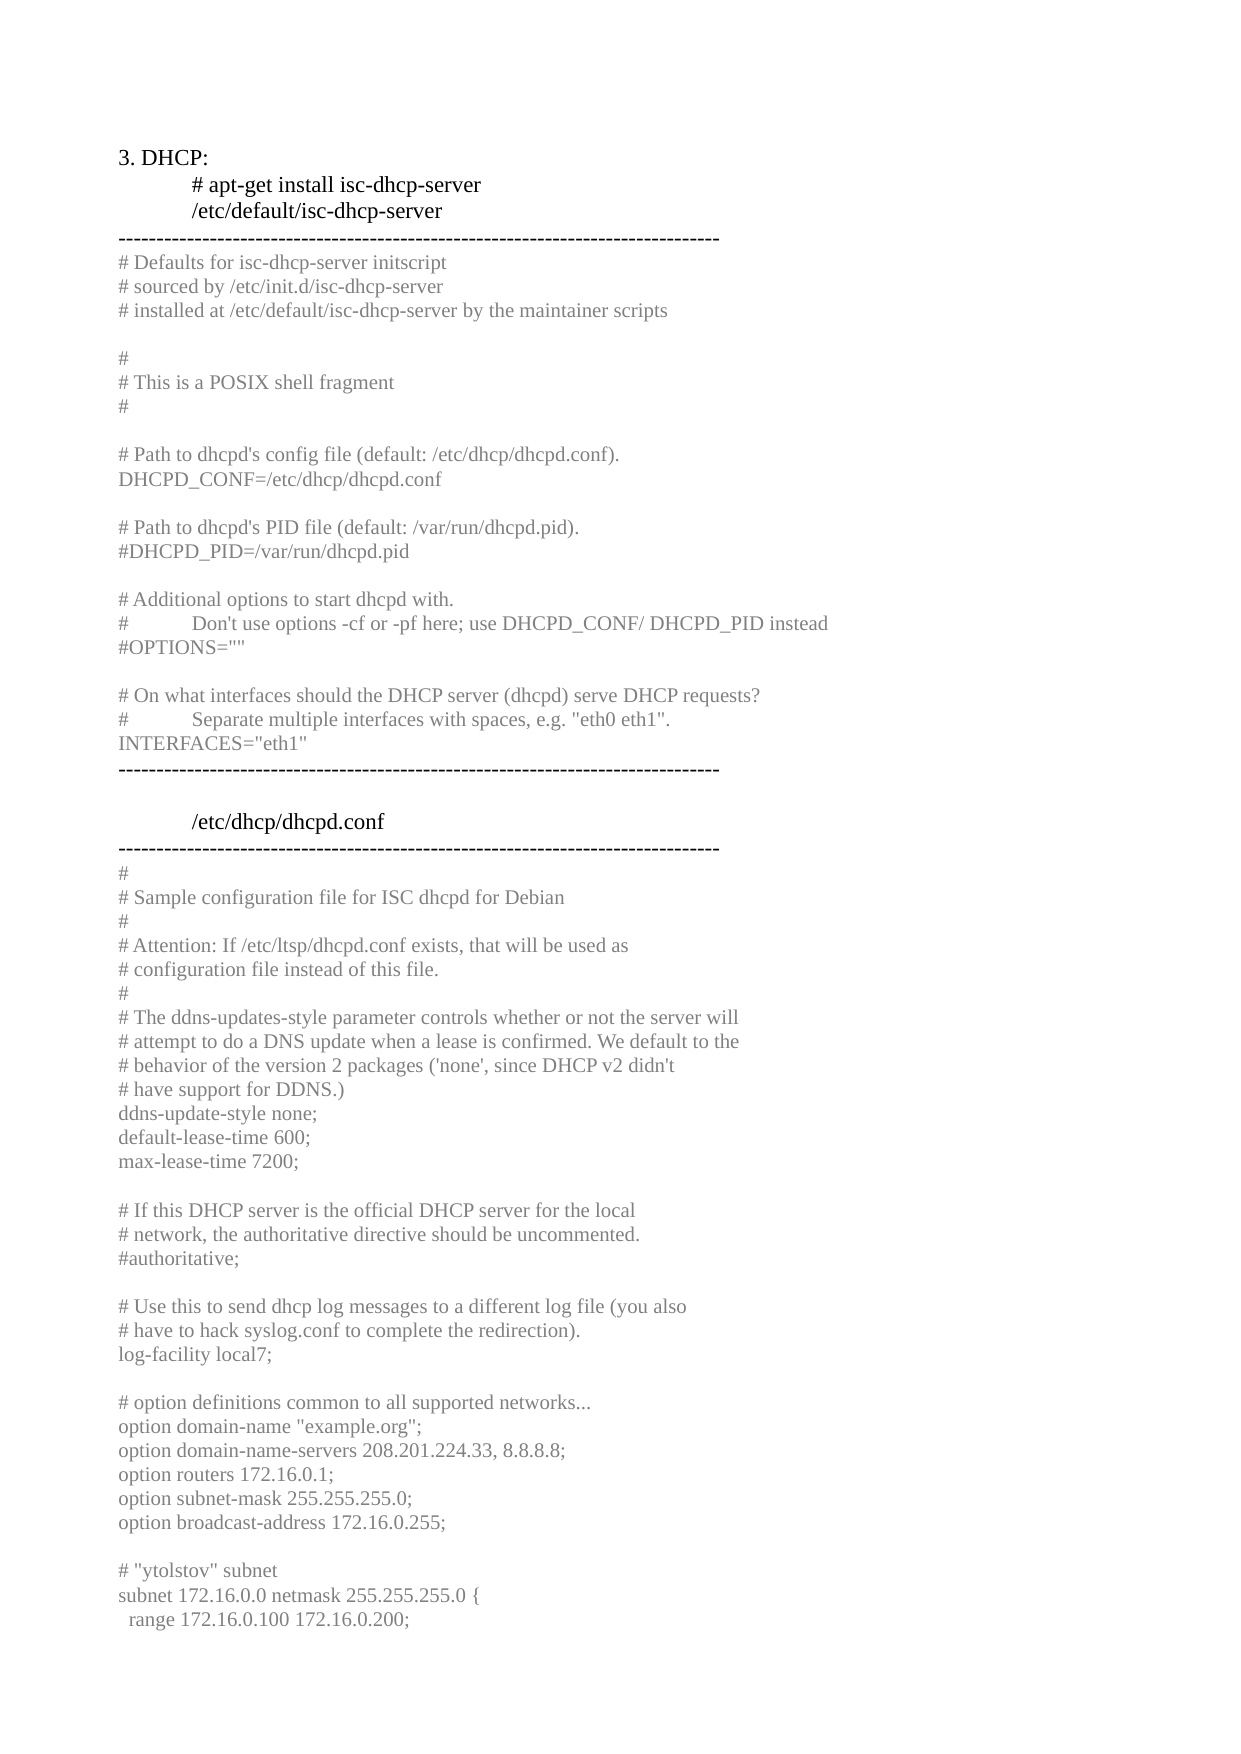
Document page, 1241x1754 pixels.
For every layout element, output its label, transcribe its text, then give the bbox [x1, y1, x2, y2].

text option domain-name "example.org"; [118, 1414, 1122, 1438]
text # Don't use options -cf or -pf here; use DHCPD_CONF/ DHCPD_PID instead [118, 611, 1122, 635]
text INTERFACES="eth1" [118, 731, 1122, 755]
text ddns-update-style none; [118, 1101, 1122, 1125]
text # apt-get install isc-dhcp-server [118, 171, 1122, 197]
text # Path to dhcpd's PID file (default: /var/run/dhcpd.pid). [118, 514, 1122, 539]
text # The ddns-updates-style parameter controls whether or not the server will [118, 1005, 1122, 1029]
text # "ytolstov" subnet [118, 1558, 1122, 1582]
text /etc/dhcp/dhcpd.conf [118, 808, 1122, 834]
text # Path to dhcpd's config file (default: /etc/dhcp/dhcpd.conf). [118, 442, 1122, 466]
text # option definitions common to all supported networks... [118, 1390, 1122, 1414]
text log-facility local7; [118, 1342, 1122, 1366]
text option broadcast-address 172.16.0.255; [118, 1510, 1122, 1534]
text # attempt to do a DNS update when a lease is confirmed. We default to the [118, 1029, 1122, 1053]
text # If this DHCP server is the official DHCP server for the local [118, 1197, 1122, 1222]
text DHCPD_CONF=/etc/dhcp/dhcpd.conf [118, 466, 1122, 491]
text # On what interfaces should the DHCP server (dhcpd) serve DHCP requests? [118, 683, 1122, 707]
text # This is a POSIX shell fragment [118, 370, 1122, 394]
text #DHCPD_PID=/var/run/dhcpd.pid [118, 539, 1122, 563]
text #OPTIONS="" [118, 635, 1122, 659]
text # Sample configuration file for ISC dhcpd for Debian [118, 885, 1122, 909]
text ------------------------------------------------------------------------------- [118, 223, 1122, 250]
text # have to hack syslog.conf to complete the redirection). [118, 1318, 1122, 1342]
text # network, the authoritative directive should be uncommented. [118, 1222, 1122, 1246]
text # [118, 346, 1122, 370]
text # [118, 394, 1122, 418]
text option subnet-mask 255.255.255.0; [118, 1486, 1122, 1510]
text ------------------------------------------------------------------------------- [118, 834, 1122, 861]
text # Separate multiple interfaces with spaces, e.g. "eth0 eth1". [118, 707, 1122, 731]
text # [118, 861, 1122, 885]
text # have support for DDNS.) [118, 1077, 1122, 1101]
text # installed at /etc/default/isc-dhcp-server by the maintainer scripts [118, 298, 1122, 322]
text # Attention: If /etc/ltsp/dhcpd.conf exists, that will be used as [118, 933, 1122, 957]
text max-lease-time 7200; [118, 1149, 1122, 1173]
text # sourced by /etc/init.d/isc-dhcp-server [118, 274, 1122, 298]
text # configuration file instead of this file. [118, 957, 1122, 981]
text # [118, 909, 1122, 933]
text default-lease-time 600; [118, 1125, 1122, 1149]
text # [118, 981, 1122, 1005]
text # behavior of the version 2 packages ('none', since DHCP v2 didn't [118, 1053, 1122, 1077]
text # Use this to send dhcp log messages to a different log file (you also [118, 1294, 1122, 1318]
text # Defaults for isc-dhcp-server initscript [118, 250, 1122, 274]
text # Additional options to start dhcpd with. [118, 587, 1122, 611]
text option routers 172.16.0.1; [118, 1462, 1122, 1486]
text 3. DHCP: [118, 144, 1122, 171]
text /etc/default/isc-dhcp-server [118, 197, 1122, 223]
text option domain-name-servers 208.201.224.33, 8.8.8.8; [118, 1438, 1122, 1462]
text subnet 172.16.0.0 netmask 255.255.255.0 { [118, 1582, 1122, 1607]
text range 172.16.0.100 172.16.0.200; [118, 1607, 1122, 1631]
text ------------------------------------------------------------------------------- [118, 755, 1122, 782]
text #authoritative; [118, 1246, 1122, 1270]
